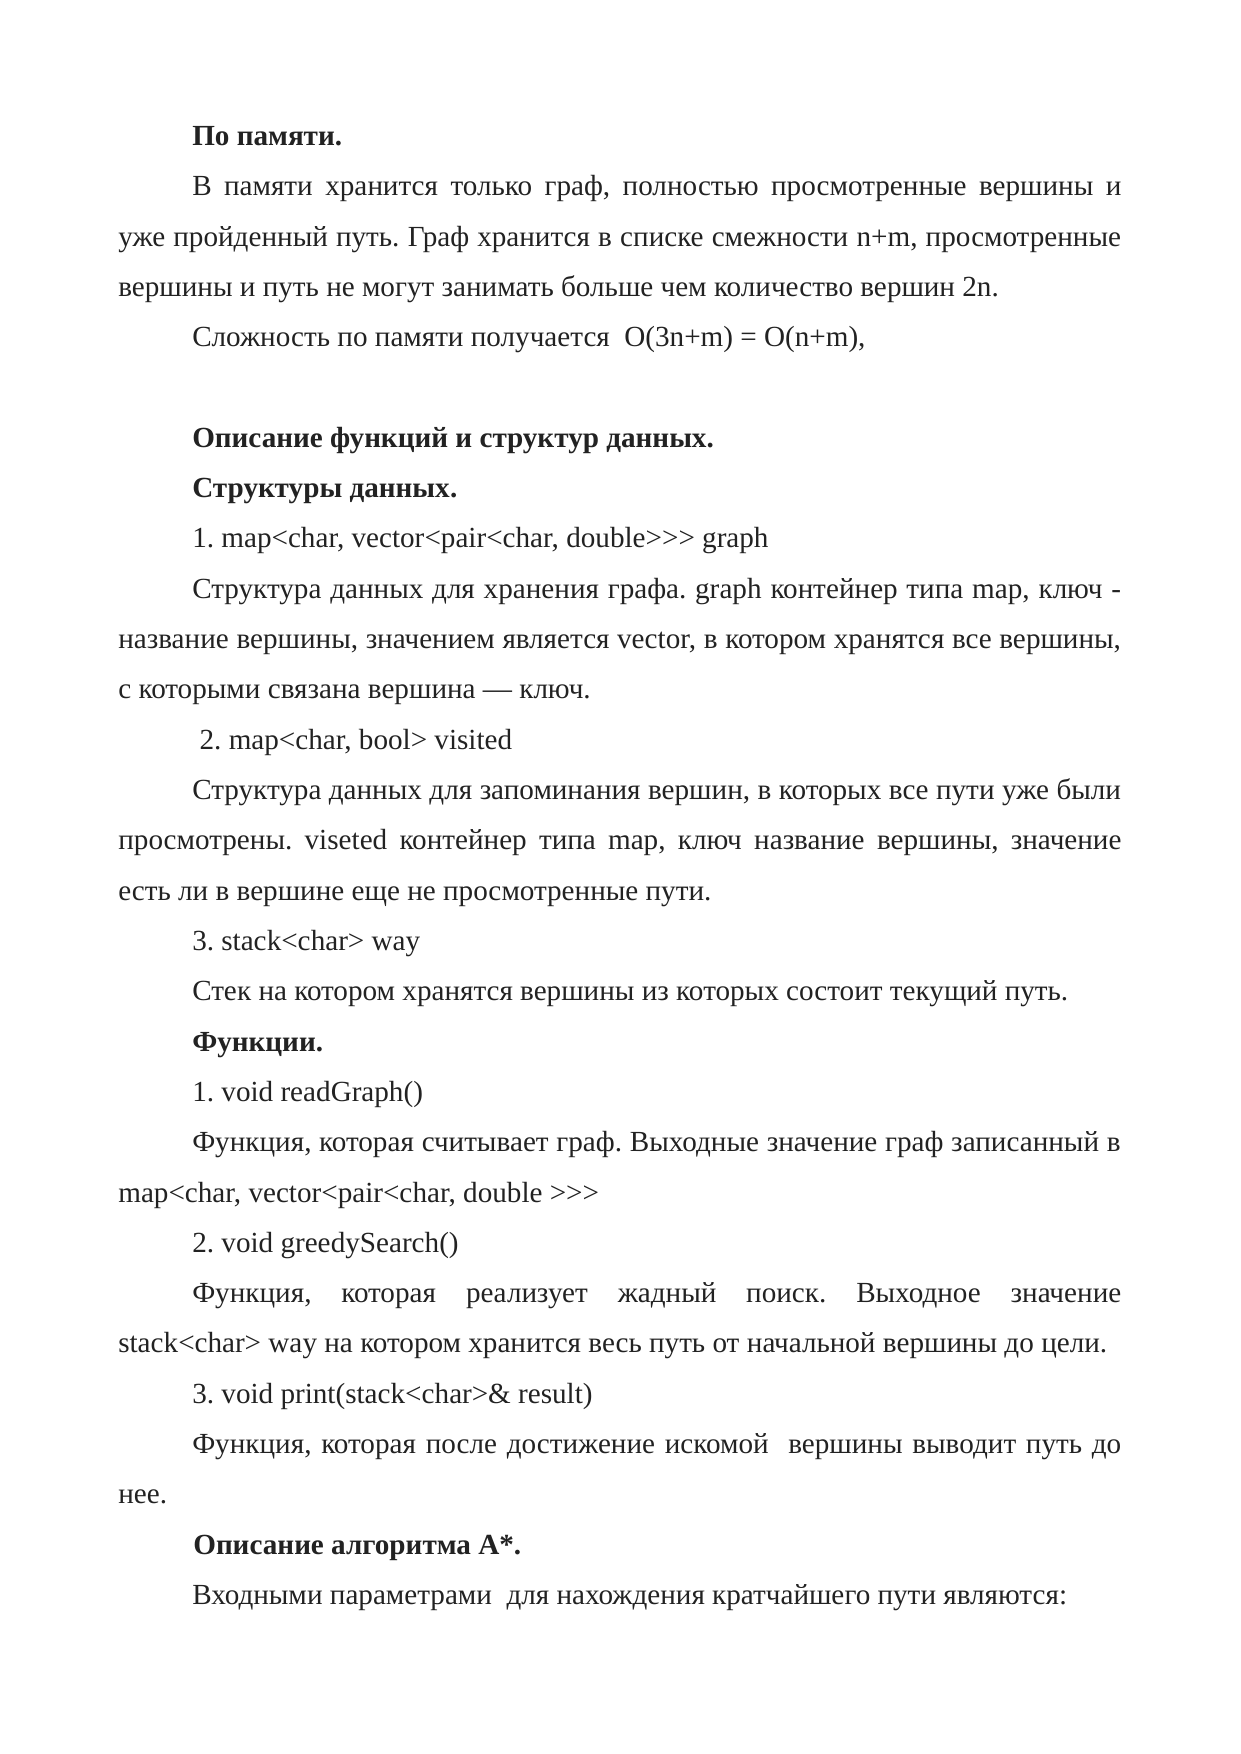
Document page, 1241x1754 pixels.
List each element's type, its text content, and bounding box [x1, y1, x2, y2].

text Функции. [118, 1024, 1122, 1057]
text Сложность по памяти получается O(3n+m) = O(n+m), [118, 319, 1122, 353]
text 3. void print(stack<char>& result) [118, 1376, 1122, 1409]
text 1. map<char, vector<pair<char, double>>> graph [118, 521, 1122, 554]
text Функция, которая после достижение искомой вершины выводит путь до нее. Описание алгоритма А*. [118, 1426, 1122, 1560]
text Функция, которая считывает граф. Выходные значение граф записанный в map<char, vector<pair<char, double >>> [118, 1124, 1122, 1208]
text В памяти хранится только граф, полностью просмотренные вершины и уже пройденный путь. Граф хранится в списке смежности n+m, просмотренные вершины и путь не могут занимать больше чем количество вершин 2n. [118, 168, 1122, 303]
text Входными параметрами для нахождения кратчайшего пути являются: [118, 1577, 1122, 1611]
text Структура данных для хранения графа. graph контейнер типа map, ключ - название вершины, значением является vector, в котором хранятся все вершины, с которыми связана вершина — ключ. [118, 571, 1122, 705]
text Описание функций и структур данных. [118, 420, 1122, 453]
text Структуры данных. [118, 470, 1122, 504]
text Структура данных для запоминания вершин, в которых все пути уже были просмотрены. viseted контейнер типа map, ключ название вершины, значение есть ли в вершине еще не просмотренные пути. [118, 772, 1122, 906]
text Функция, которая реализует жадный поиск. Выходное значение stack<char> way на котором хранится весь путь от начальной вершины до цели. [118, 1275, 1122, 1359]
text 2. void greedySearch() [118, 1225, 1122, 1258]
text Стек на котором хранятся вершины из которых состоит текущий путь. [118, 973, 1122, 1007]
text 1. void readGraph() [118, 1074, 1122, 1108]
text 3. stack<char> way [118, 923, 1122, 957]
text 2. map<char, bool> visited [118, 722, 1122, 755]
text По памяти. [118, 118, 1122, 152]
